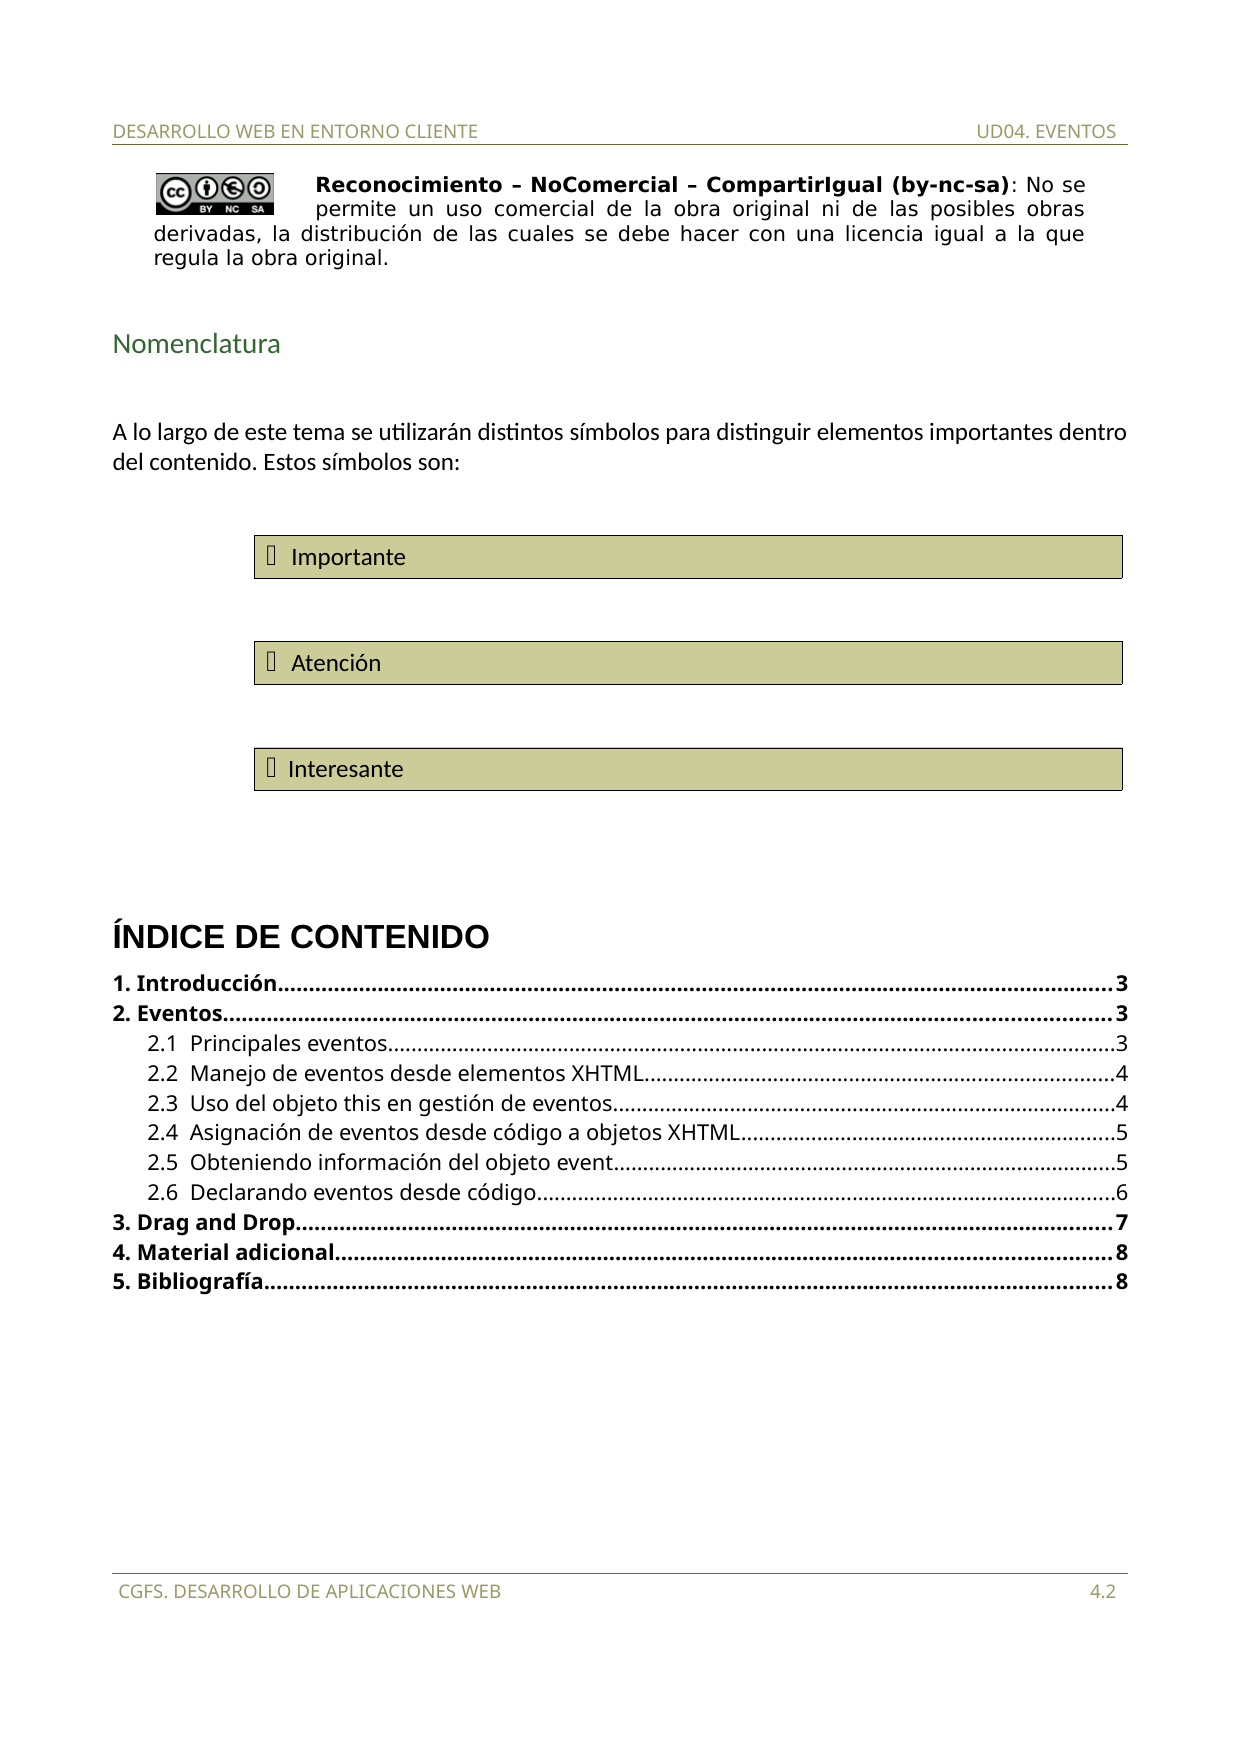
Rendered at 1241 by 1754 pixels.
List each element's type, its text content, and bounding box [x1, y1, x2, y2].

text 2.4 Asignación de eventos desde código a objetos XHTML 5 [142, 1117, 1128, 1147]
text 2.3 Uso del objeto this en gestión de eventos 4 [142, 1088, 1128, 1117]
subtitle Índice de contenido [112, 917, 1128, 956]
text  Interesante [255, 749, 1122, 790]
text Nomenclatura [112, 325, 1128, 360]
text 5. Bibliografía 8 [112, 1266, 1128, 1296]
text 1. Introducción 3 [112, 968, 1128, 998]
text  Importante [255, 536, 1122, 578]
text 4. Material adicional 8 [112, 1237, 1128, 1266]
text 2.6 Declarando eventos desde código 6 [142, 1177, 1128, 1207]
text Reconocimiento – NoComercial – CompartirIgual (by-nc-sa): No se permite un uso comercial de la obra original ni de las posibles obras derivadas, la distribución de las cuales se debe hacer con una licencia igual a la que regula la obra original. [153, 173, 1086, 270]
text 2.5 Obteniendo información del objeto event 5 [142, 1147, 1128, 1177]
text 2.1 Principales eventos 3 [142, 1028, 1128, 1058]
text 3. Drag and Drop 7 [112, 1207, 1128, 1237]
picture [156, 173, 274, 215]
text A lo largo de este tema se utilizarán distintos símbolos para distinguir elementos importantes dentro del contenido. Estos símbolos son: [112, 416, 1128, 477]
text 2.2 Manejo de eventos desde elementos XHTML 4 [142, 1058, 1128, 1088]
text 2. Eventos 3 [112, 998, 1128, 1028]
text  Atención [255, 642, 1122, 684]
